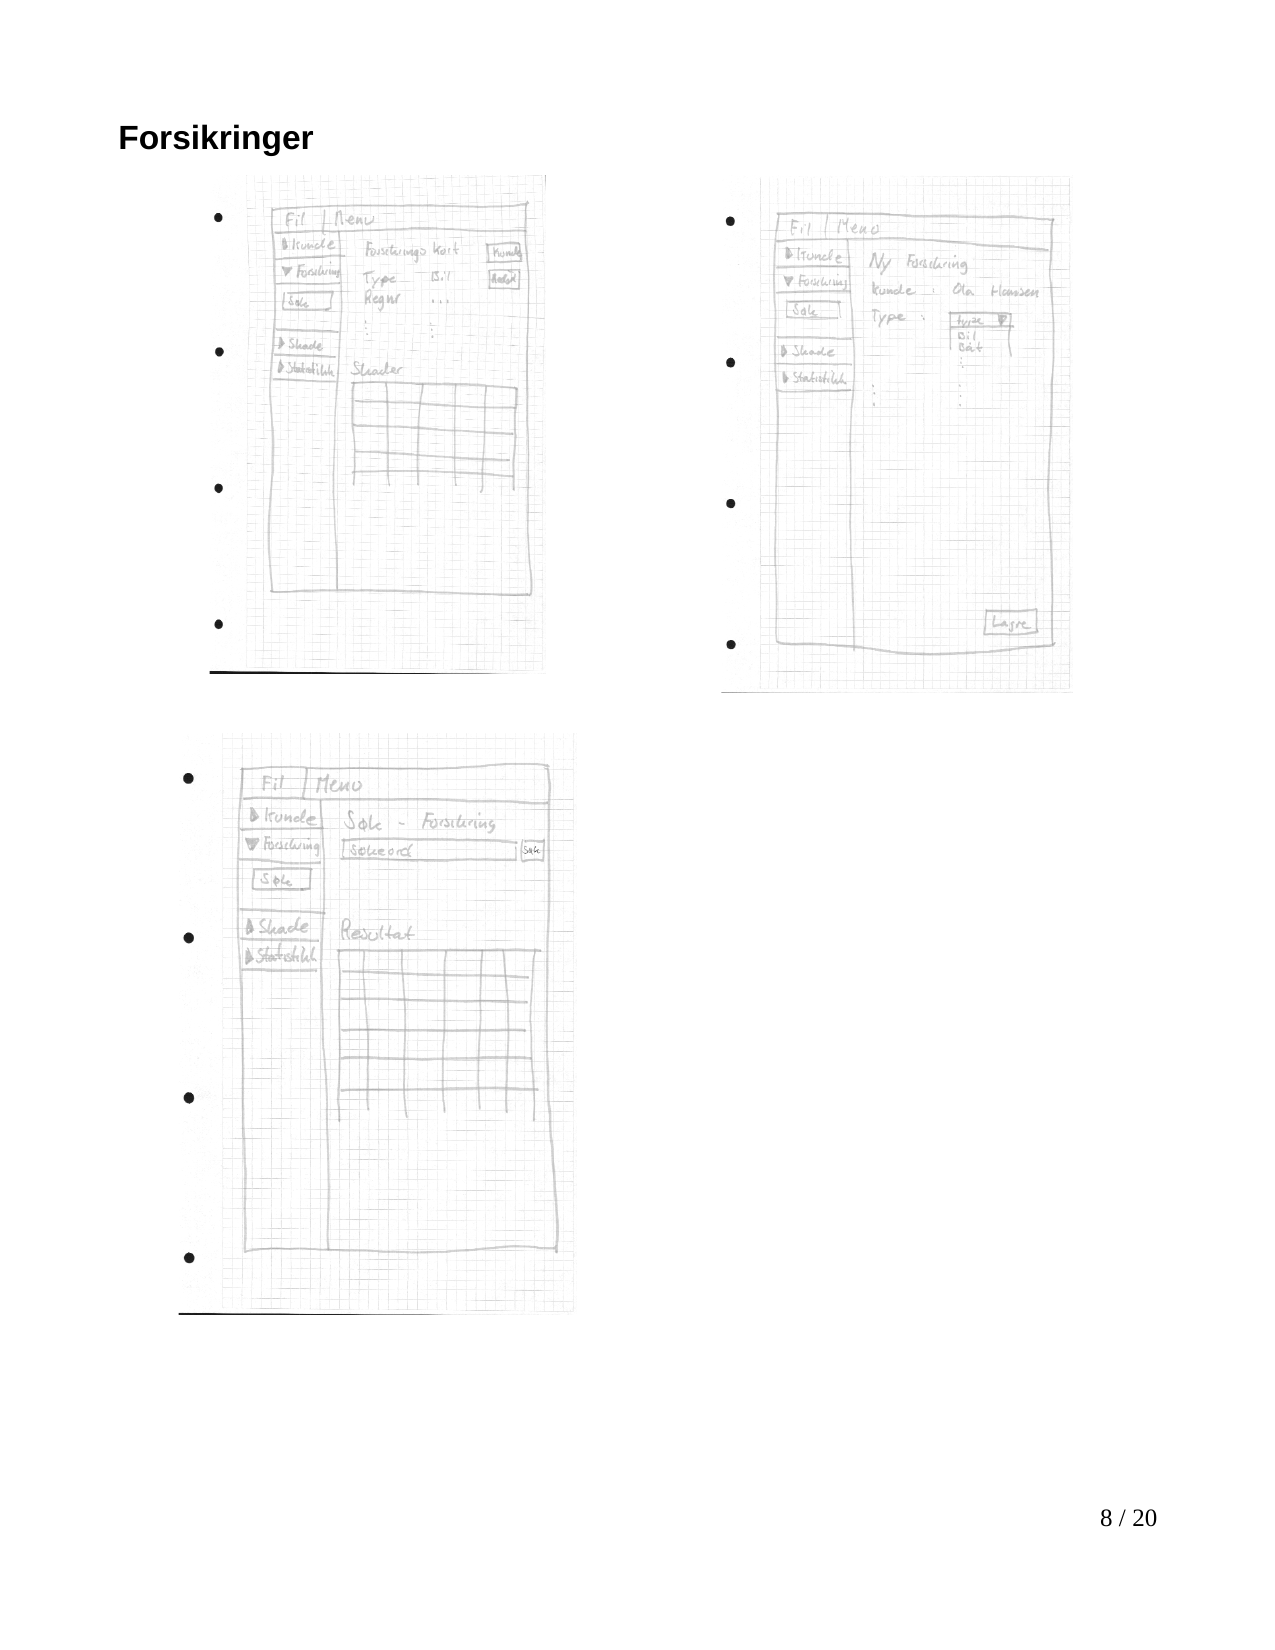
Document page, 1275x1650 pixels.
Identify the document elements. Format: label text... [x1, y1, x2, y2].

picture [178, 733, 577, 1315]
table_cell [118, 728, 637, 1349]
table_header [638, 169, 1157, 727]
picture [721, 175, 1073, 693]
table_cell [638, 728, 1157, 1349]
picture [209, 175, 546, 674]
table_header [118, 169, 637, 727]
subtitle Forsikringer [118, 118, 1157, 157]
